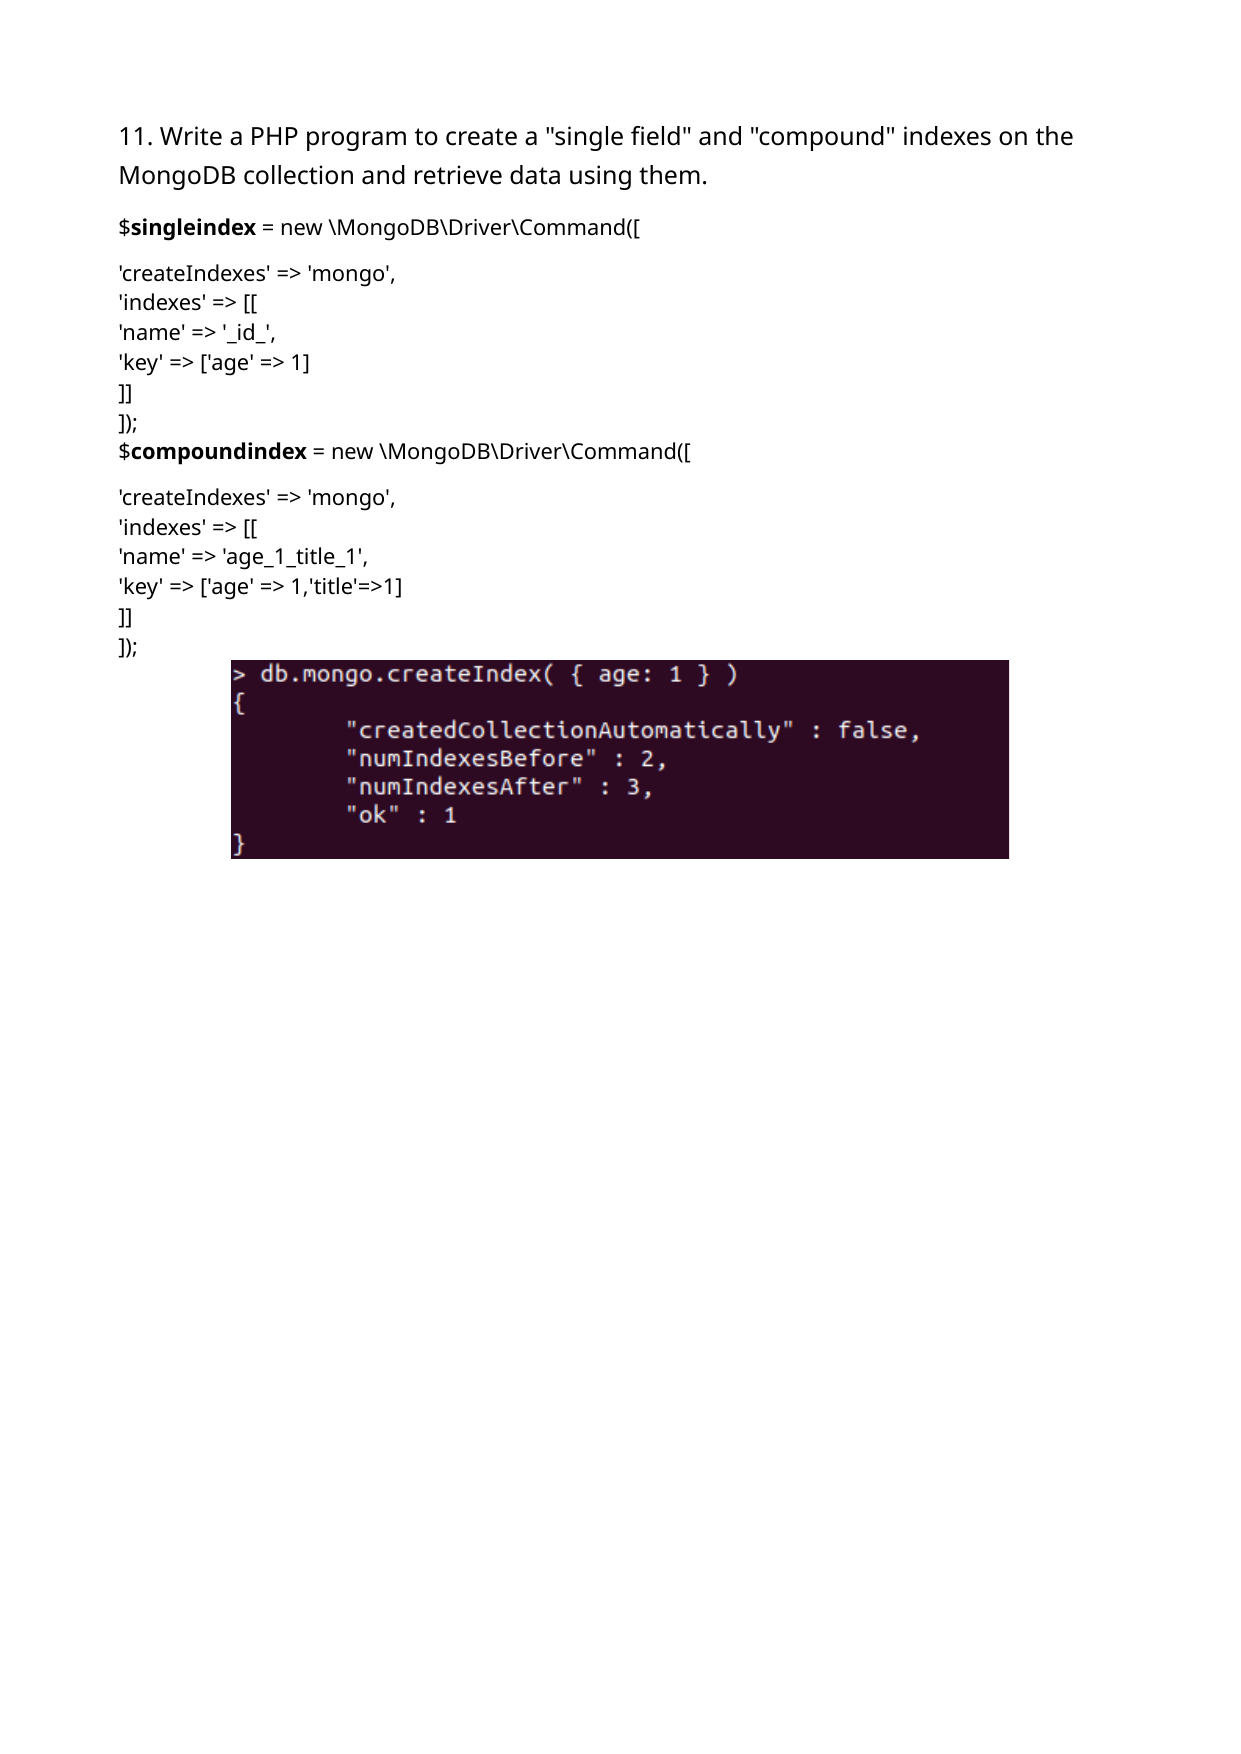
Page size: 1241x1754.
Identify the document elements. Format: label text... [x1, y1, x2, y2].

text ]] [118, 377, 1122, 406]
text ]); [118, 406, 1122, 436]
text 11. Write a PHP program to create a "single field" and "compound" indexes on the MongoDB collection and retrieve data using them. [118, 118, 1122, 191]
text 'name' => 'age_1_title_1', [118, 541, 1122, 571]
text ]); [118, 631, 1122, 660]
text 'indexes' => [[ [118, 287, 1122, 317]
text 'createIndexes' => 'mongo', [118, 257, 1122, 287]
text ]] [118, 601, 1122, 631]
picture [231, 660, 1010, 859]
text $compoundindex = new \MongoDB\Driver\Command([ [118, 436, 1122, 466]
text 'name' => '_id_', [118, 317, 1122, 347]
text 'key' => ['age' => 1,'title'=>1] [118, 571, 1122, 601]
text 'createIndexes' => 'mongo', [118, 482, 1122, 511]
text $singleindex = new \MongoDB\Driver\Command([ [118, 212, 1122, 242]
text 'key' => ['age' => 1] [118, 347, 1122, 377]
text 'indexes' => [[ [118, 511, 1122, 541]
